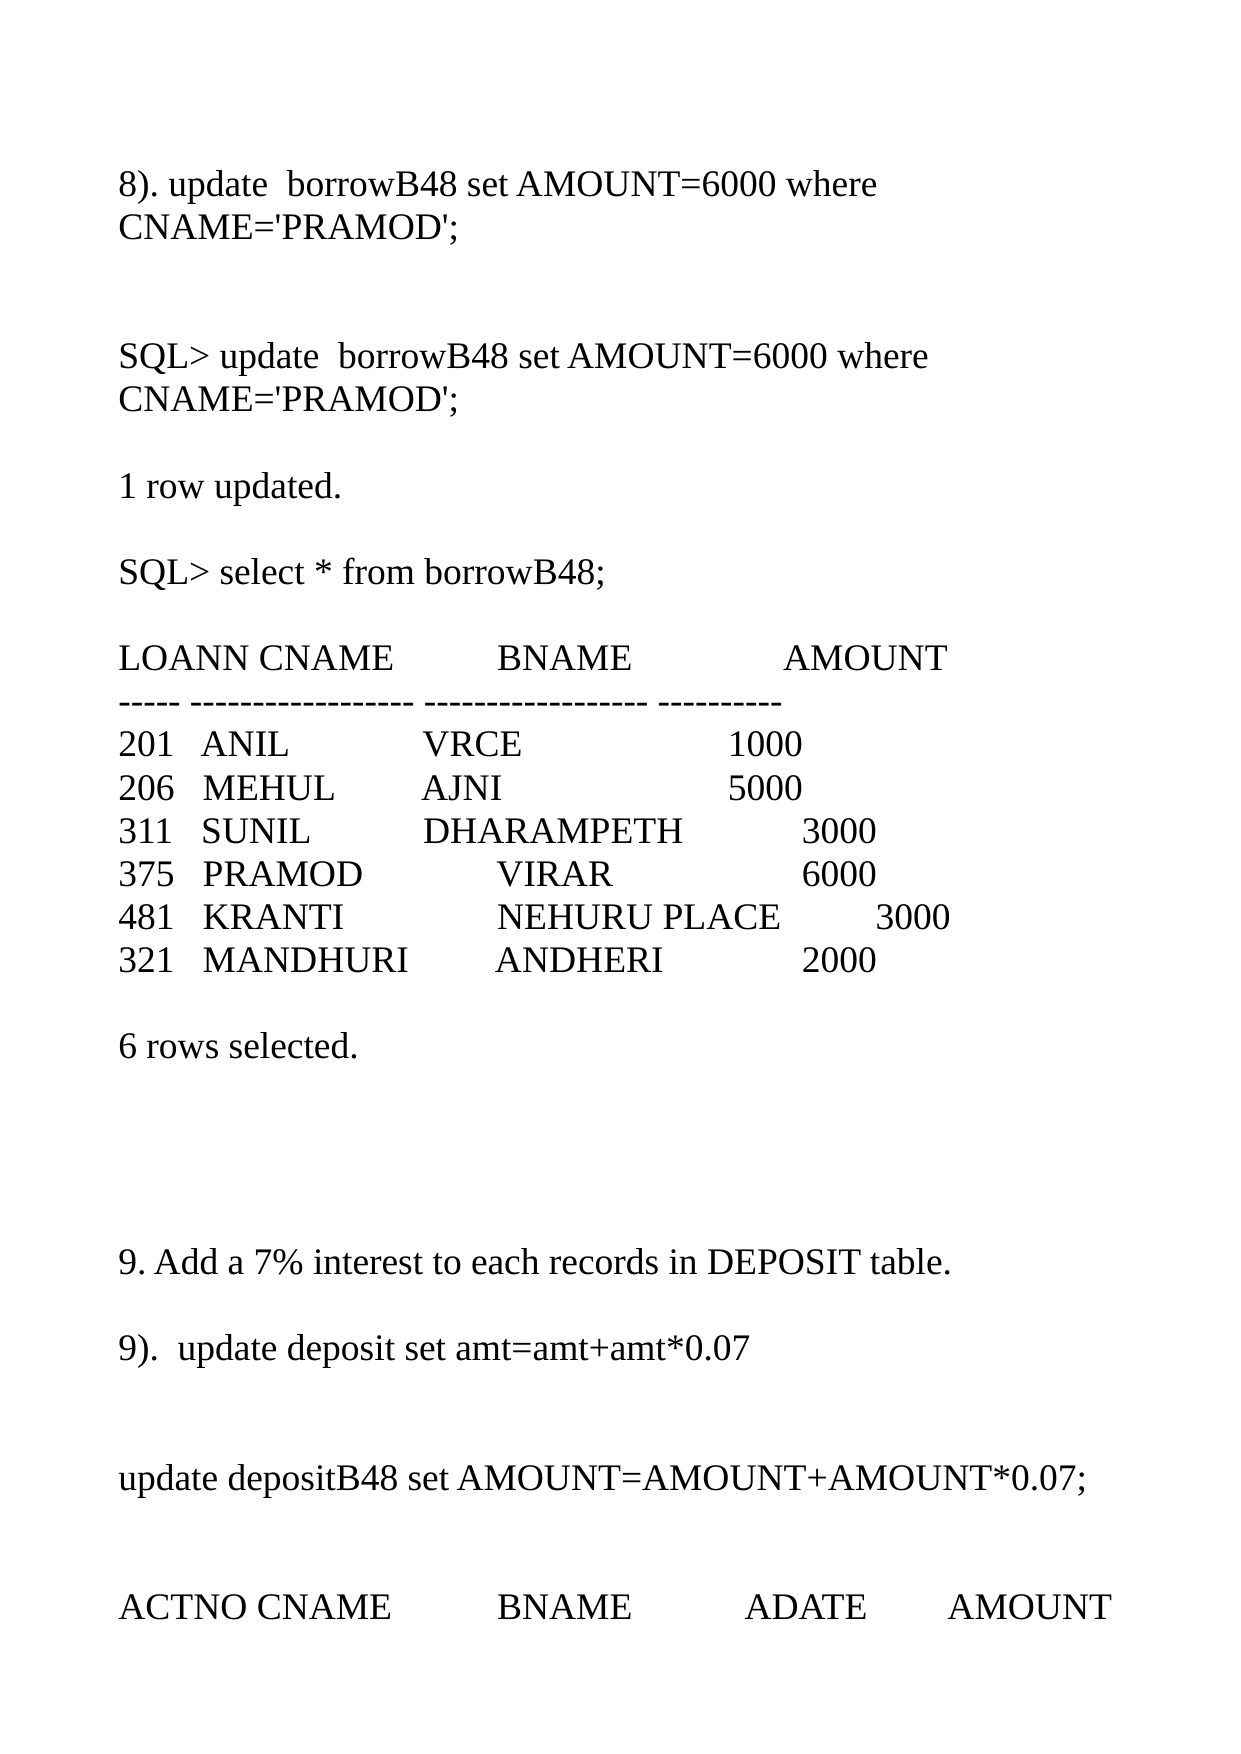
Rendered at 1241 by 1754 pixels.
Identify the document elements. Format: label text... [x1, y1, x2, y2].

text SQL> select * from borrowB48; [118, 549, 1122, 592]
text 6 rows selected. [118, 1024, 1122, 1067]
text 375 PRAMOD VIRAR 6000 [118, 851, 1122, 894]
text update depositB48 set AMOUNT=AMOUNT+AMOUNT*0.07; [118, 1455, 1122, 1498]
text 1 row updated. [118, 463, 1122, 506]
text 8). update borrowB48 set AMOUNT=6000 where CNAME='PRAMOD'; [118, 161, 1122, 247]
text LOANN CNAME BNAME AMOUNT [118, 636, 1122, 679]
text ----- ------------------ ------------------ ---------- [118, 679, 1122, 722]
text 321 MANDHURI ANDHERI 2000 [118, 937, 1122, 981]
text 481 KRANTI NEHURU PLACE 3000 [118, 894, 1122, 937]
text 9). update deposit set amt=amt+amt*0.07 [118, 1326, 1122, 1369]
text SQL> update borrowB48 set AMOUNT=6000 where CNAME='PRAMOD'; [118, 334, 1122, 420]
text 201 ANIL VRCE 1000 [118, 722, 1122, 765]
text 9. Add a 7% interest to each records in DEPOSIT table. [118, 1239, 1122, 1282]
text ACTNO CNAME BNAME ADATE AMOUNT [118, 1584, 1122, 1627]
text 206 MEHUL AJNI 5000 [118, 765, 1122, 808]
text 311 SUNIL DHARAMPETH 3000 [118, 808, 1122, 851]
